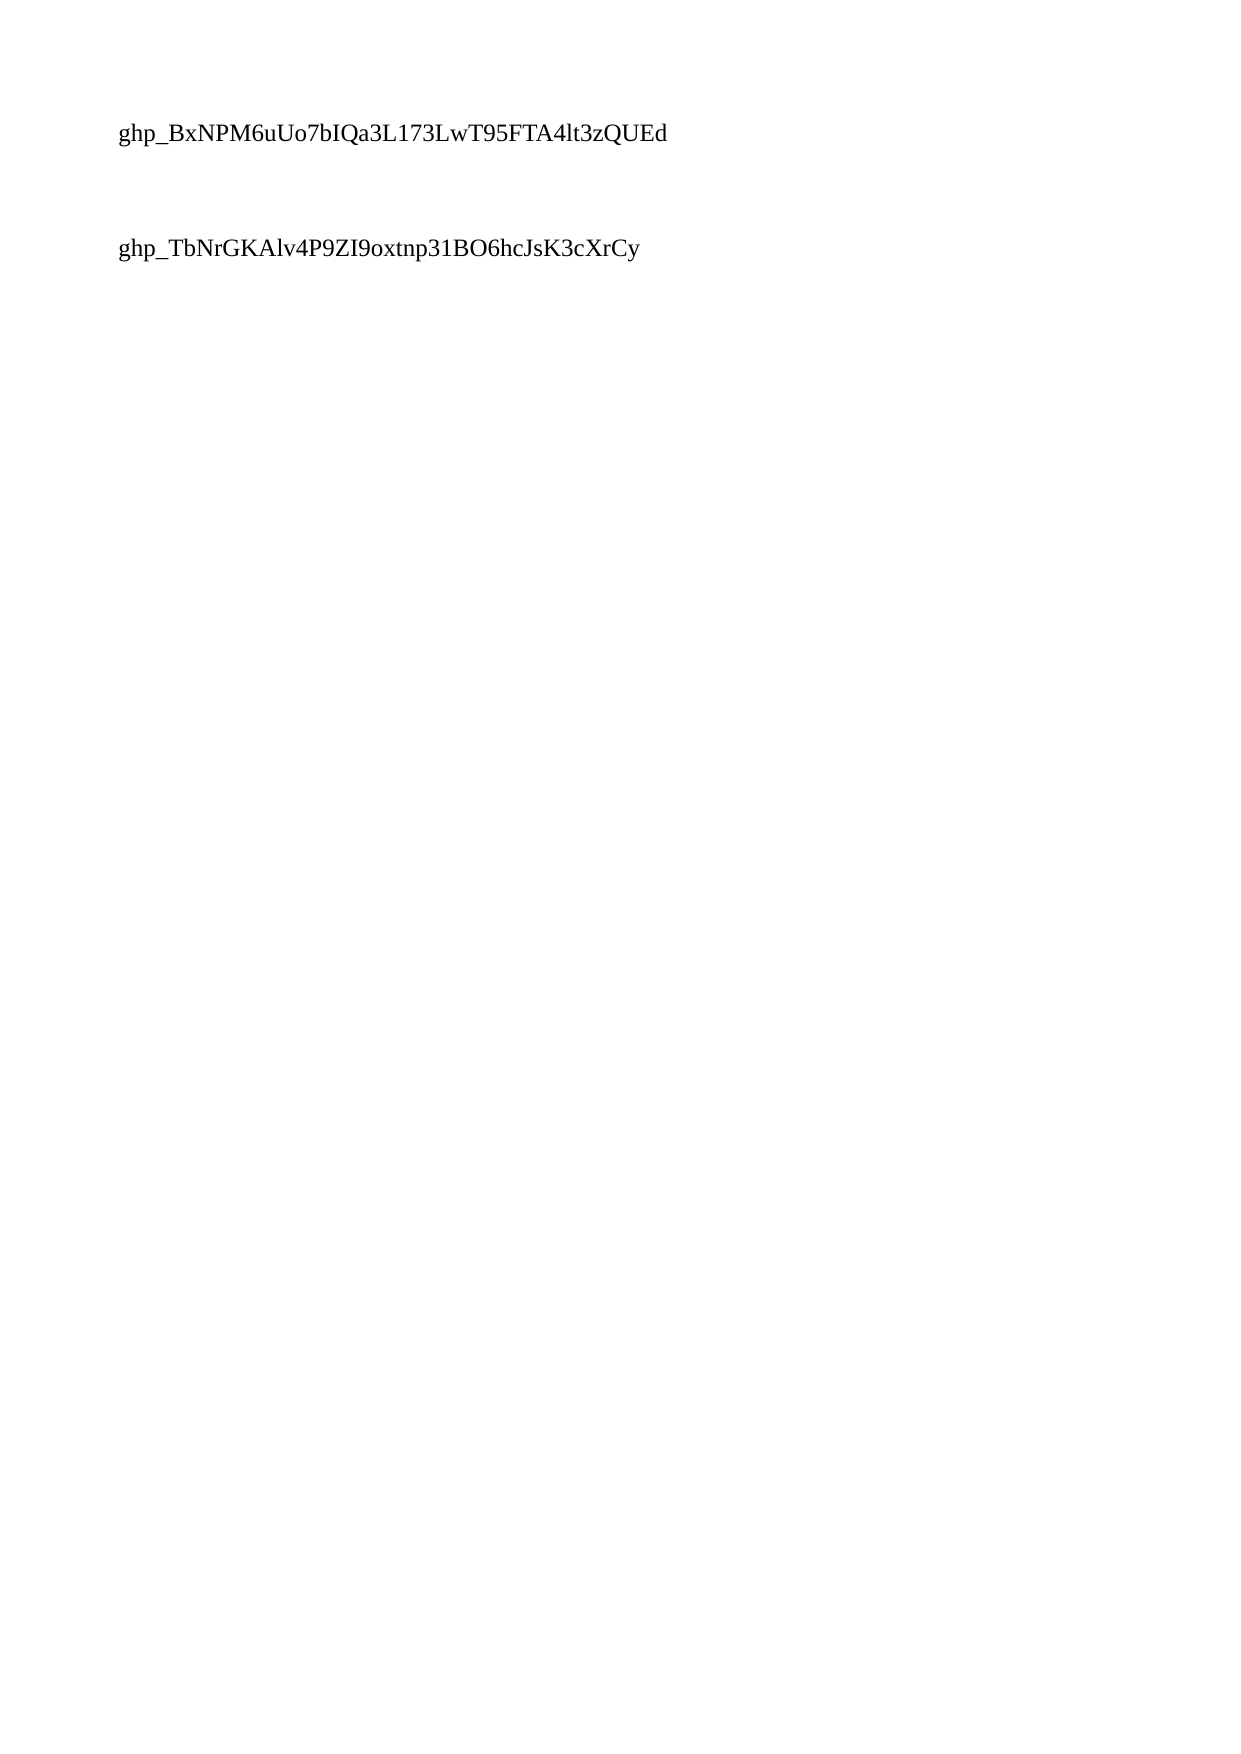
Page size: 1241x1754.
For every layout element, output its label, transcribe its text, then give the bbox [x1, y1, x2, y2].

text 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 [118, 233, 1122, 262]
text 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 [118, 118, 1122, 147]
